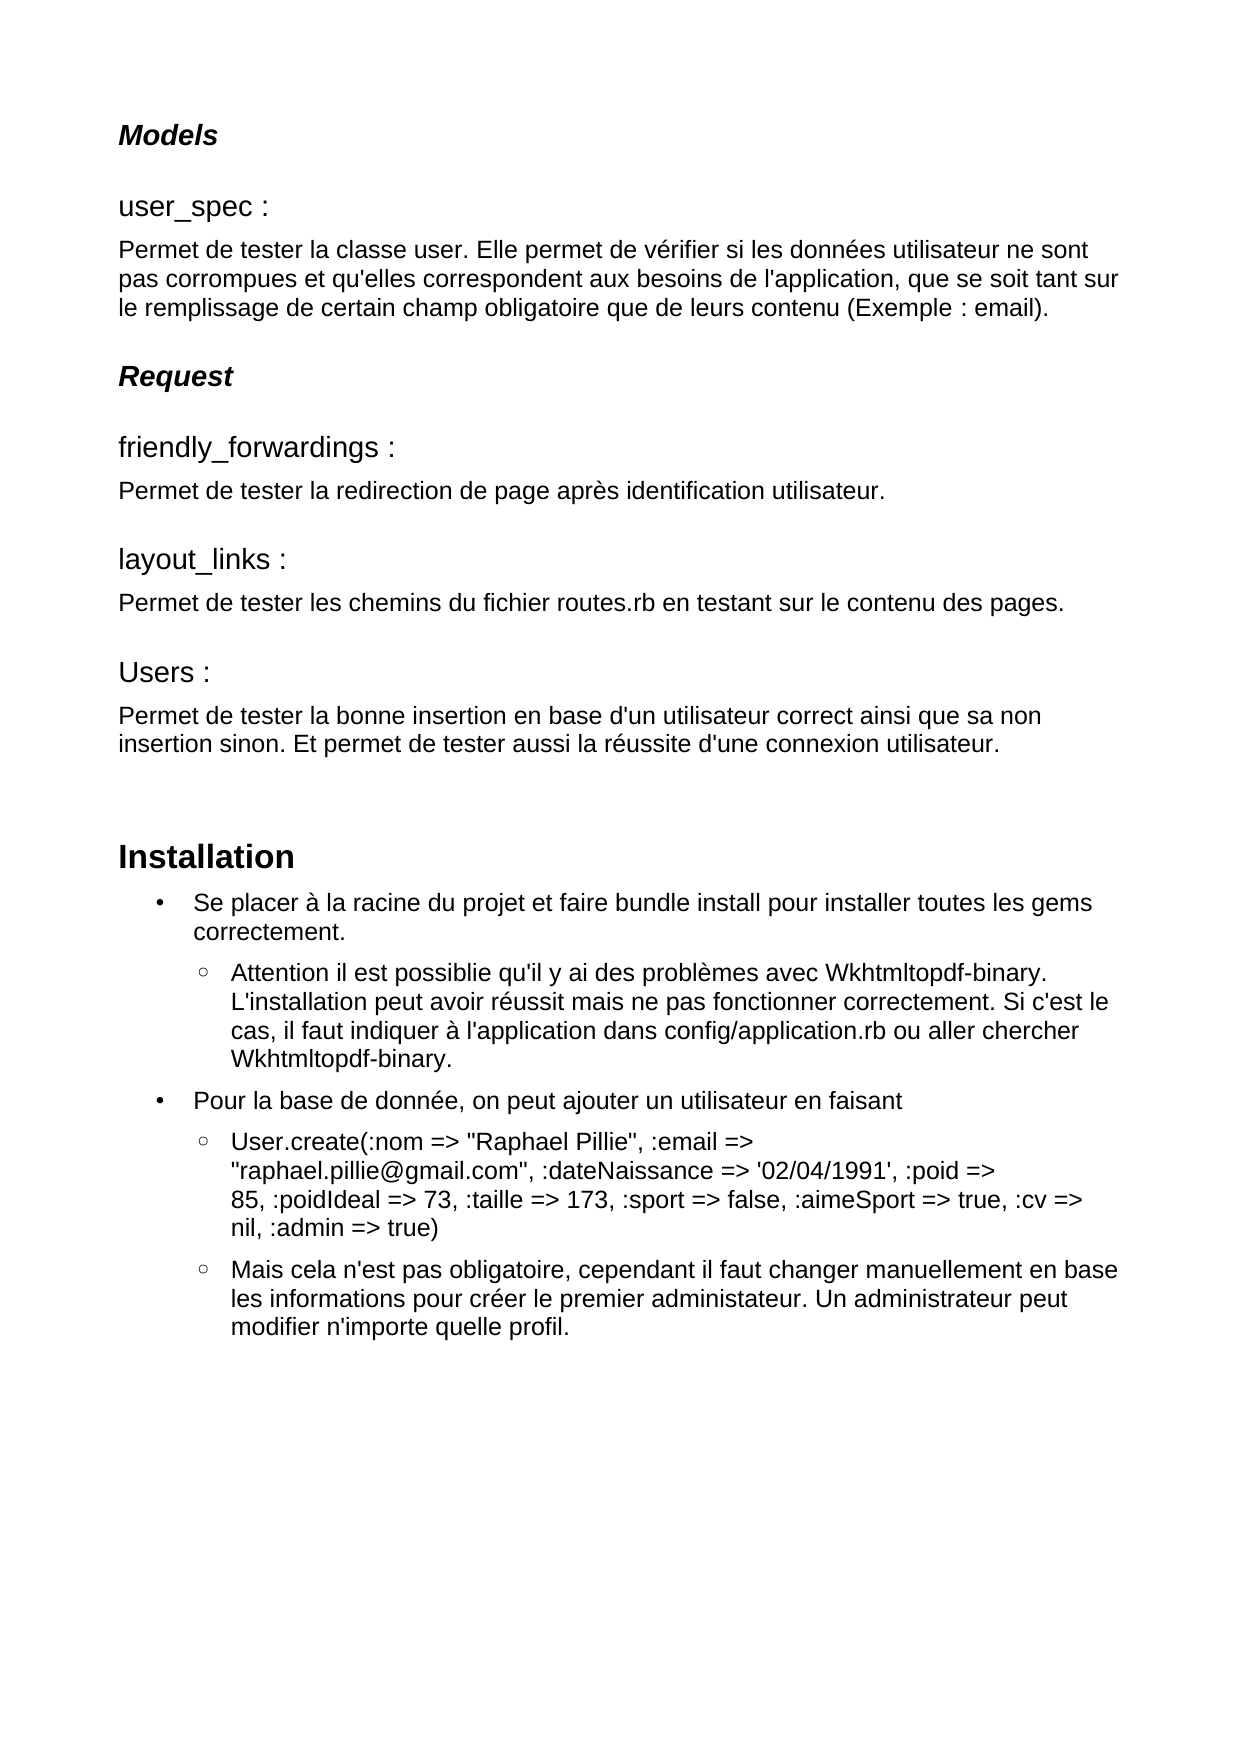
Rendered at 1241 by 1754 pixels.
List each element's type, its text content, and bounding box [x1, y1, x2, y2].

subtitle layout_links : [118, 542, 1122, 576]
list Pour la base de donnée, on peut ajouter un utilisateur en faisant [156, 1086, 1122, 1114]
subtitle Request [118, 359, 1122, 392]
list User.create(:nom => "Raphael Pillie", :email => "raphael.pillie@gmail.com", :dateNaissance => '02/04/1991', :poid => 85, :poidIdeal => 73, :taille => 173, :sport => false, :aimeSport => true, :cv => nil, :admin => true) [193, 1127, 1122, 1242]
list Mais cela n'est pas obligatoire, cependant il faut changer manuellement en base les informations pour créer le premier administateur. Un administrateur peut modifier n'importe quelle profil. [193, 1255, 1122, 1341]
subtitle Installation [118, 837, 1122, 876]
subtitle friendly_forwardings : [118, 430, 1122, 463]
subtitle Users : [118, 654, 1122, 688]
text Permet de tester la classe user. Elle permet de vérifier si les données utilisateur ne sont pas corrompues et qu'elles correspondent aux besoins de l'application, que se soit tant sur le remplissage de certain champ obligatoire que de leurs contenu (Exemple : email). [118, 235, 1122, 321]
list Se placer à la racine du projet et faire bundle install pour installer toutes les gems correctement. [156, 888, 1122, 946]
list Attention il est possiblie qu'il y ai des problèmes avec Wkhtmltopdf-binary. L'installation peut avoir réussit mais ne pas fonctionner correctement. Si c'est le cas, il faut indiquer à l'application dans config/application.rb ou aller chercher Wkhtmltopdf-binary. [193, 958, 1122, 1073]
text Permet de tester la bonne insertion en base d'un utilisateur correct ainsi que sa non insertion sinon. Et permet de tester aussi la réussite d'une connexion utilisateur. [118, 701, 1122, 758]
subtitle user_spec : [118, 189, 1122, 223]
text Permet de tester les chemins du fichier routes.rb en testant sur le contenu des pages. [118, 588, 1122, 617]
text Permet de tester la redirection de page après identification utilisateur. [118, 476, 1122, 505]
subtitle Models [118, 118, 1122, 152]
